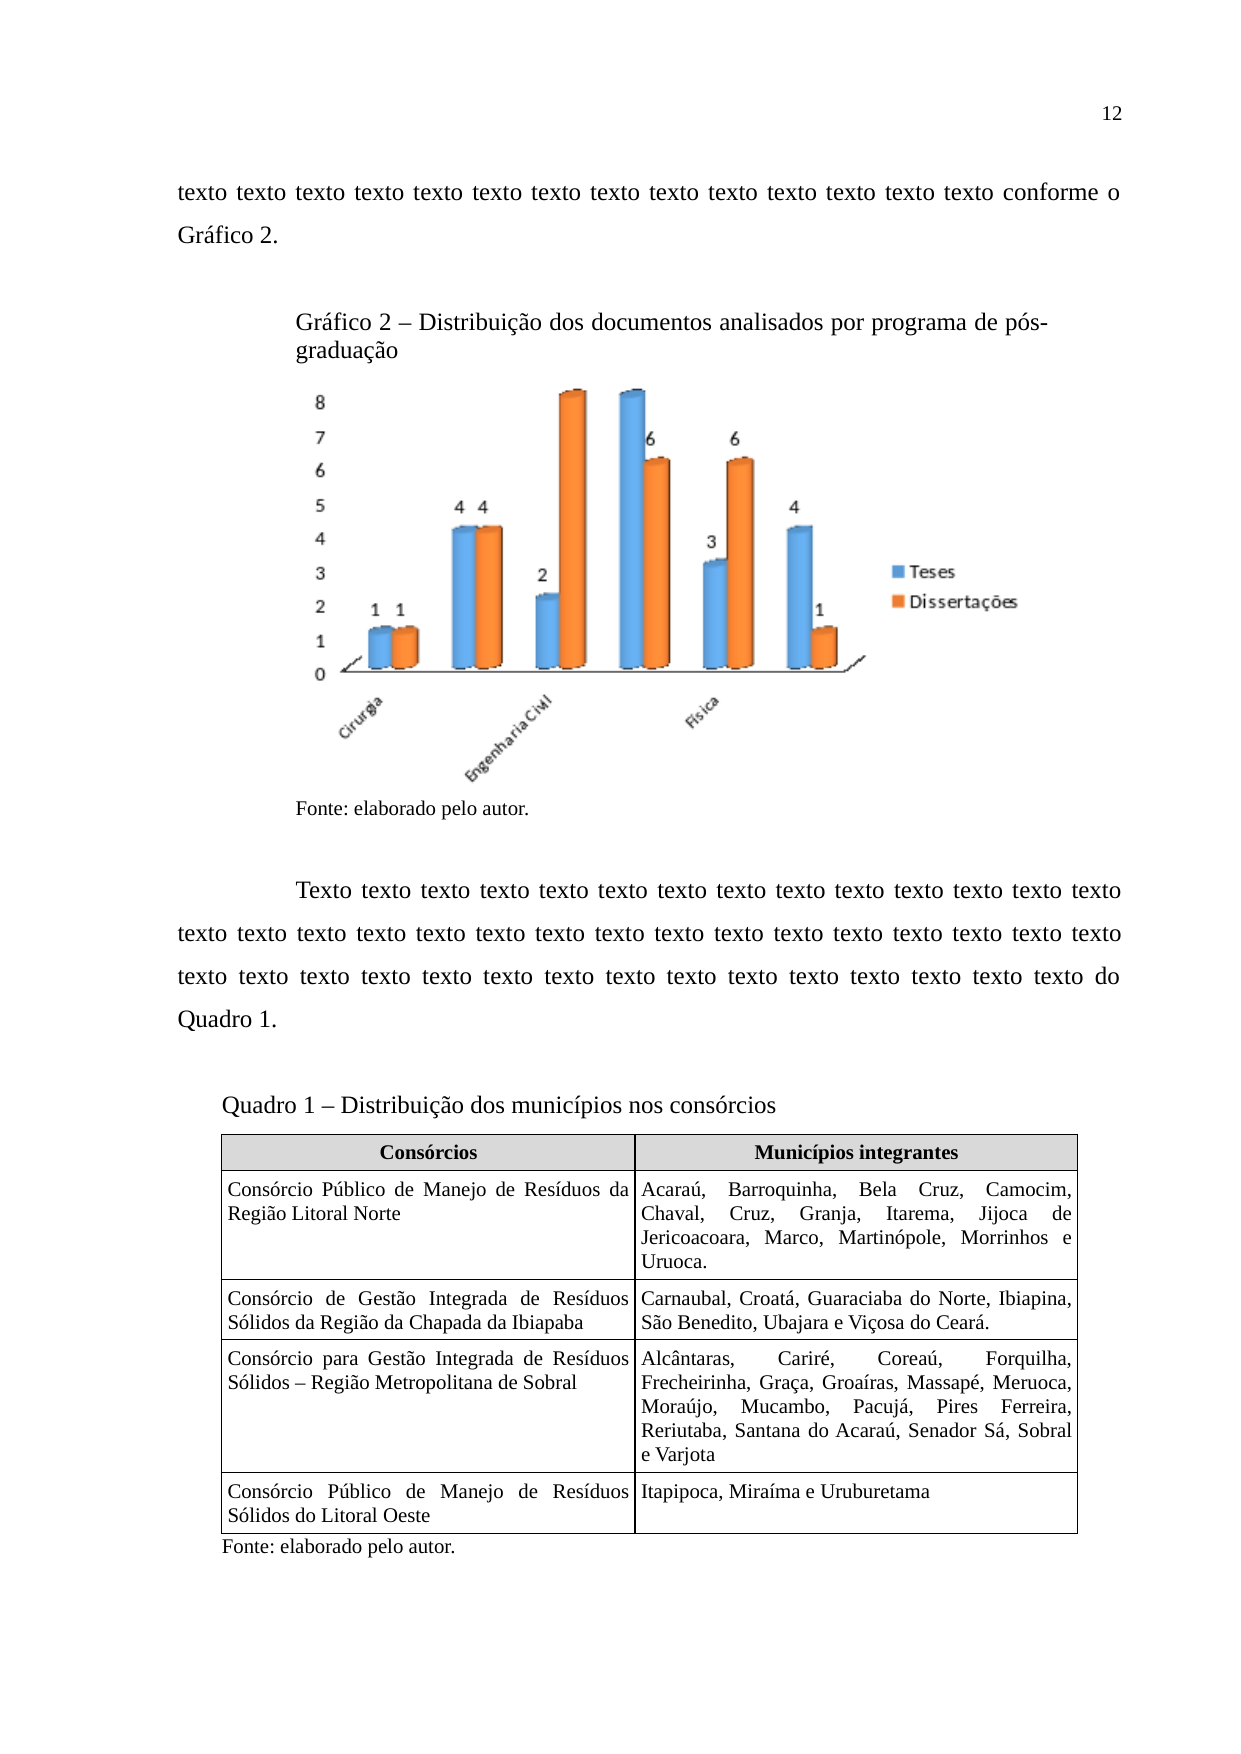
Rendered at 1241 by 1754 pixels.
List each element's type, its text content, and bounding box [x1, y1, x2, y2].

table_cell Consórcio para Gestão Integrada de Resíduos Sólidos – Região Metropolitana de Sobral [222, 1340, 634, 1472]
text Quadro 1 – Distribuição dos municípios nos consórcios [177, 1090, 1122, 1119]
table_cell Consórcio Público de Manejo de Resíduos Sólidos do Litoral Oeste [222, 1473, 634, 1533]
table_cell Consórcio de Gestão Integrada de Resíduos Sólidos da Região da Chapada da Ibiapaba [222, 1280, 634, 1339]
text Texto texto texto texto texto texto texto texto texto texto texto texto texto texto texto texto texto texto texto texto texto texto texto texto texto texto texto texto texto texto texto texto texto texto texto texto texto texto texto texto texto texto texto texto texto do Quadro 1. [177, 875, 1122, 1033]
table_header Municípios integrantes [636, 1135, 1077, 1170]
table_cell Acaraú, Barroquinha, Bela Cruz, Camocim, Chaval, Cruz, Granja, Itarema, Jijoca de Jericoacoara, Marco, Martinópole, Morrinhos e Uruoca. [636, 1171, 1077, 1279]
table_cell Alcântaras, Cariré, Coreaú, Forquilha, Frecheirinha, Graça, Groaíras, Massapé, Meruoca, Moraújo, Mucambo, Pacujá, Pires Ferreira, Reriutaba, Santana do Acaraú, Senador Sá, Sobral e Varjota [636, 1340, 1077, 1472]
text Gráfico 2 – Distribuição dos documentos analisados por programa de pós-graduação [295, 307, 1048, 364]
table_cell Itapipoca, Miraíma e Uruburetama [636, 1473, 1077, 1533]
table_cell Consórcio Público de Manejo de Resíduos da Região Litoral Norte [222, 1171, 634, 1279]
text Fonte: elaborado pelo autor. [222, 1534, 1122, 1558]
text Fonte: elaborado pelo autor. [177, 796, 1122, 819]
text texto texto texto texto texto texto texto texto texto texto texto texto texto texto conforme o Gráfico 2. [177, 177, 1122, 249]
table_cell Carnaubal, Croatá, Guaraciaba do Norte, Ibiapina, São Benedito, Ubajara e Viçosa do Ceará. [636, 1280, 1077, 1339]
table_header Consórcios [222, 1135, 634, 1170]
